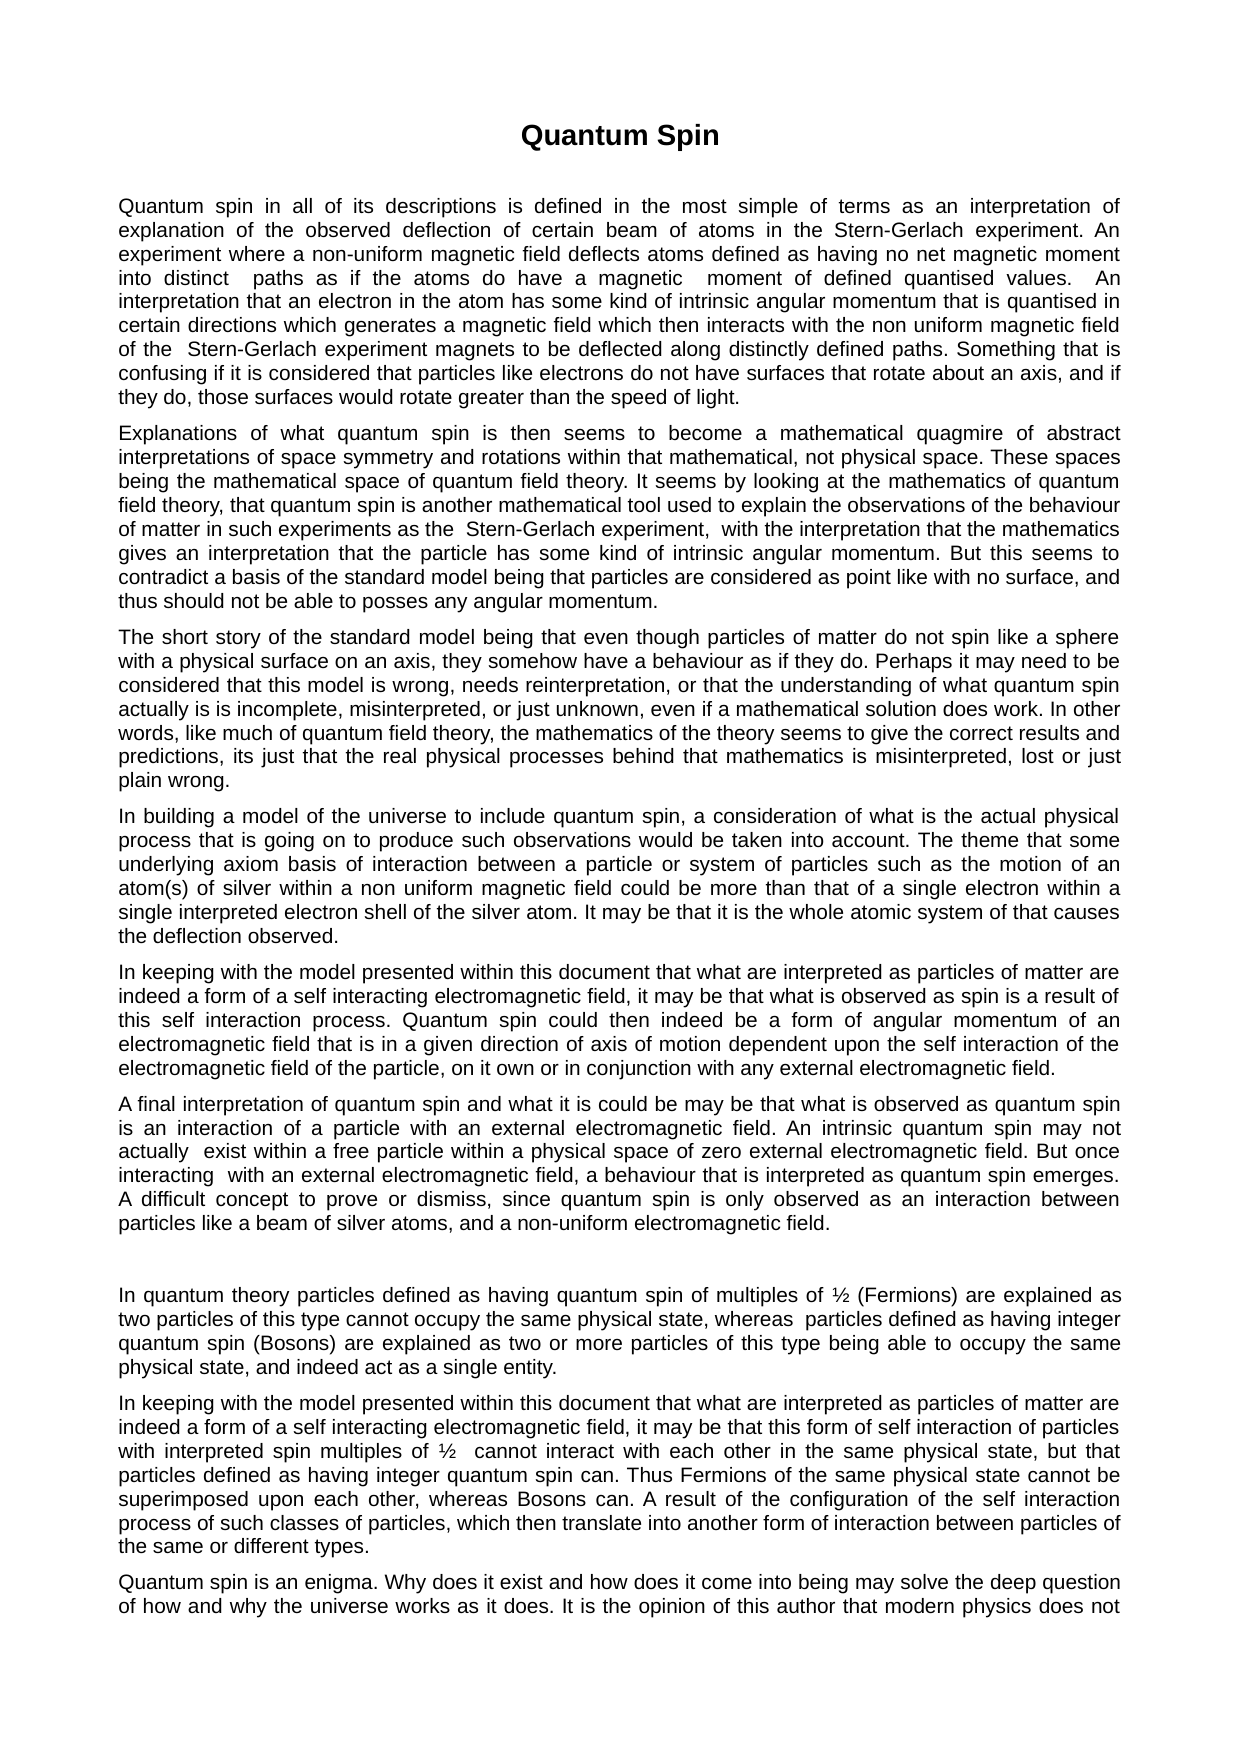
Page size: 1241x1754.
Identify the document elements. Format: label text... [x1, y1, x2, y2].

text Quantum spin in all of its descriptions is defined in the most simple of terms as an interpretation of explanation of the observed deflection of certain beam of atoms in the Stern-Gerlach experiment. An experiment where a non-uniform magnetic field deflects atoms defined as having no net magnetic moment into distinct paths as if the atoms do have a magnetic moment of defined quantised values. An interpretation that an electron in the atom has some kind of intrinsic angular momentum that is quantised in certain directions which generates a magnetic field which then interacts with the non uniform magnetic field of the Stern-Gerlach experiment magnets to be deflected along distinctly defined paths. Something that is confusing if it is considered that particles like electrons do not have surfaces that rotate about an axis, and if they do, those surfaces would rotate greater than the speed of light. [118, 193, 1122, 409]
text In keeping with the model presented within this document that what are interpreted as particles of matter are indeed a form of a self interacting electromagnetic field, it may be that this form of self interaction of particles with interpreted spin multiples of ½ cannot interact with each other in the same physical state, but that particles defined as having integer quantum spin can. Thus Fermions of the same physical state cannot be superimposed upon each other, whereas Bosons can. A result of the configuration of the self interaction process of such classes of particles, which then translate into another form of interaction between particles of the same or different types. [118, 1391, 1122, 1558]
text In keeping with the model presented within this document that what are interpreted as particles of matter are indeed a form of a self interacting electromagnetic field, it may be that what is observed as spin is a result of this self interaction process. Quantum spin could then indeed be a form of angular momentum of an electromagnetic field that is in a given direction of axis of motion dependent upon the self interaction of the electromagnetic field of the particle, on it own or in conjunction with any external electromagnetic field. [118, 960, 1122, 1079]
text Quantum Spin [118, 118, 1122, 152]
text In building a model of the universe to include quantum spin, a consideration of what is the actual physical process that is going on to produce such observations would be taken into account. The theme that some underlying axiom basis of interaction between a particle or system of particles such as the motion of an atom(s) of silver within a non uniform magnetic field could be more than that of a single electron within a single interpreted electron shell of the silver atom. It may be that it is the whole atomic system of that causes the deflection observed. [118, 804, 1122, 948]
text In quantum theory particles defined as having quantum spin of multiples of ½ (Fermions) are explained as two particles of this type cannot occupy the same physical state, whereas particles defined as having integer quantum spin (Bosons) are explained as two or more particles of this type being able to occupy the same physical state, and indeed act as a single entity. [118, 1283, 1122, 1379]
text Quantum spin is an enigma. Why does it exist and how does it come into being may solve the deep question of how and why the universe works as it does. It is the opinion of this author that modern physics does not [118, 1570, 1122, 1618]
text The short story of the standard model being that even though particles of matter do not spin like a sphere with a physical surface on an axis, they somehow have a behaviour as if they do. Perhaps it may need to be considered that this model is wrong, needs reinterpretation, or that the understanding of what quantum spin actually is is incomplete, misinterpreted, or just unknown, even if a mathematical solution does work. In other words, like much of quantum field theory, the mathematics of the theory seems to give the correct results and predictions, its just that the real physical processes behind that mathematics is misinterpreted, lost or just plain wrong. [118, 624, 1122, 792]
text A final interpretation of quantum spin and what it is could be may be that what is observed as quantum spin is an interaction of a particle with an external electromagnetic field. An intrinsic quantum spin may not actually exist within a free particle within a physical space of zero external electromagnetic field. But once interacting with an external electromagnetic field, a behaviour that is interpreted as quantum spin emerges. A difficult concept to prove or dismiss, since quantum spin is only observed as an interaction between particles like a beam of silver atoms, and a non-uniform electromagnetic field. [118, 1091, 1122, 1235]
text Explanations of what quantum spin is then seems to become a mathematical quagmire of abstract interpretations of space symmetry and rotations within that mathematical, not physical space. These spaces being the mathematical space of quantum field theory. It seems by looking at the mathematics of quantum field theory, that quantum spin is another mathematical tool used to explain the observations of the behaviour of matter in such experiments as the Stern-Gerlach experiment, with the interpretation that the mathematics gives an interpretation that the particle has some kind of intrinsic angular momentum. But this seems to contradict a basis of the standard model being that particles are considered as point like with no surface, and thus should not be able to posses any angular momentum. [118, 421, 1122, 613]
